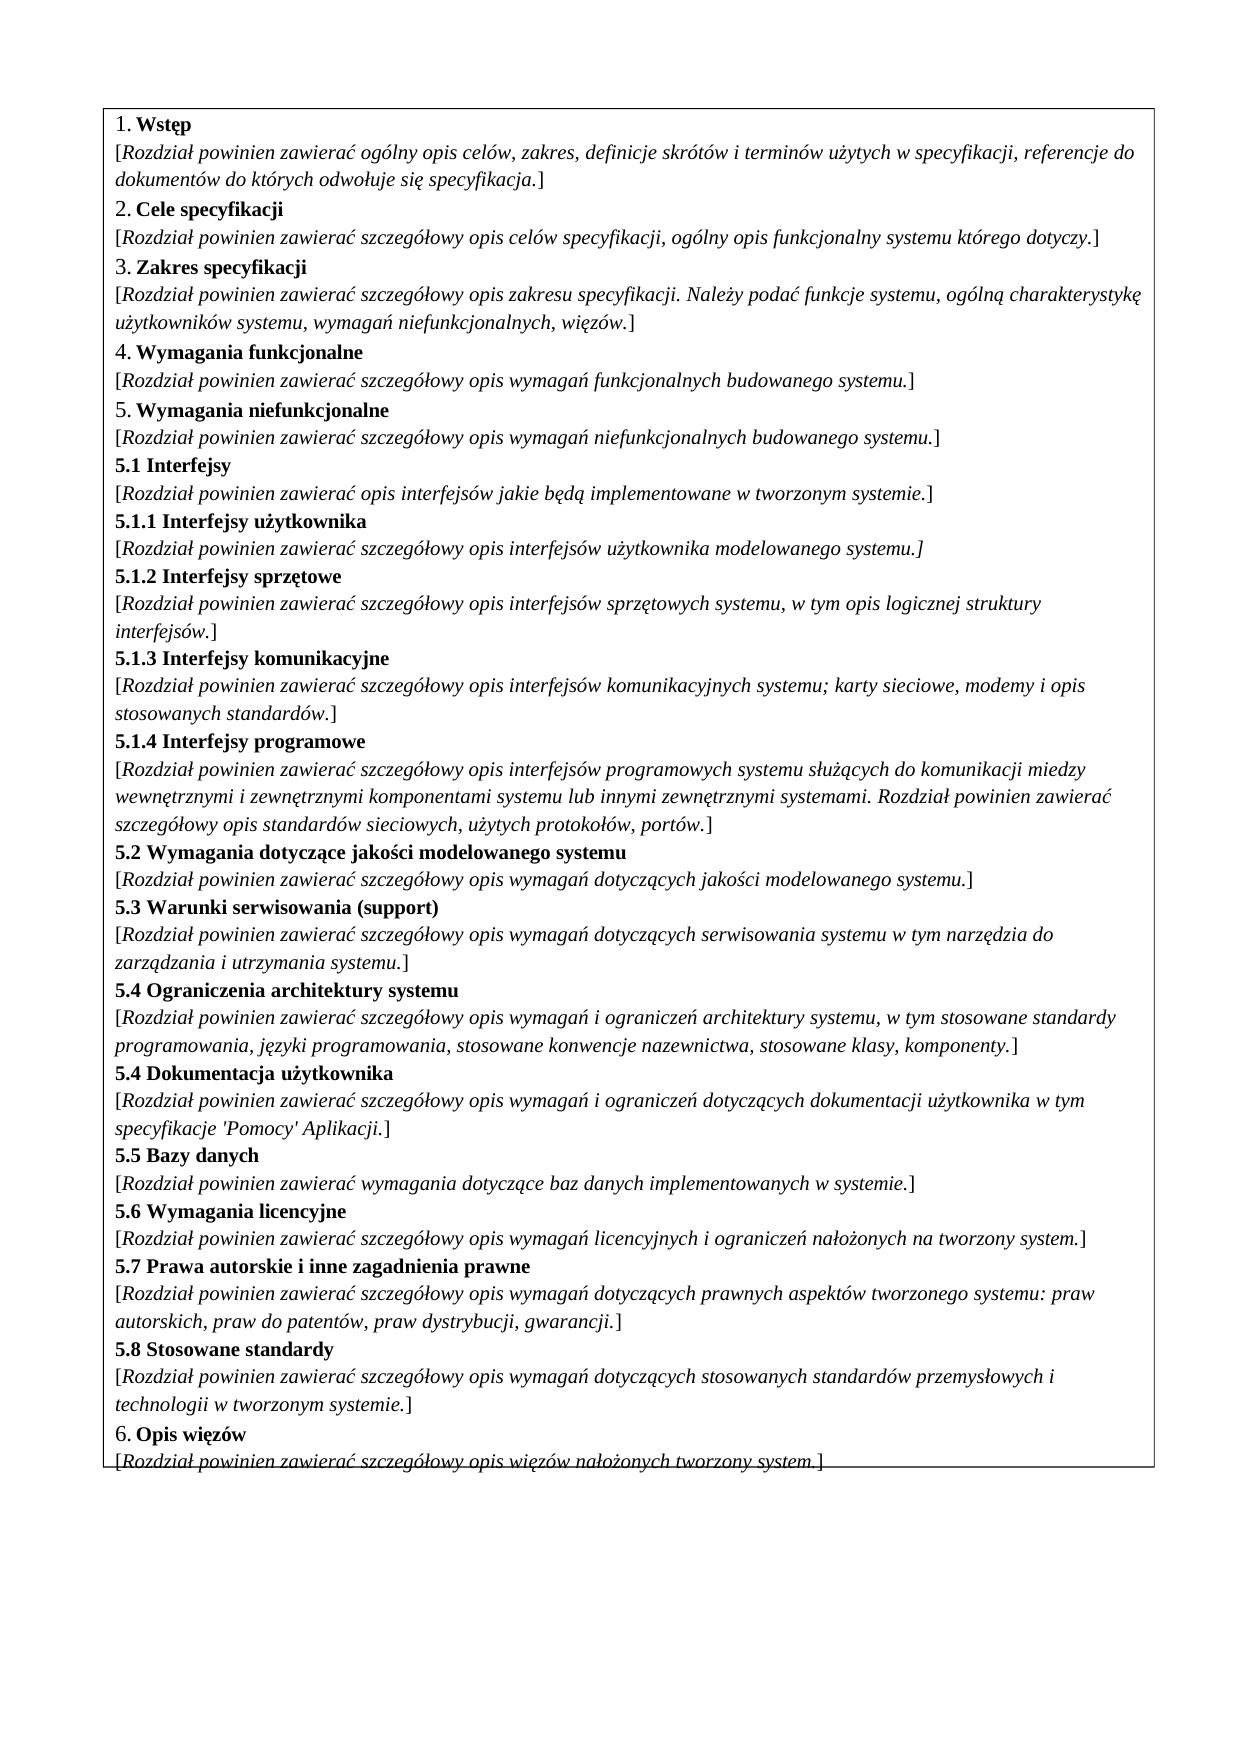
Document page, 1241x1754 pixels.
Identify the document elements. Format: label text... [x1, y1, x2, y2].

list Prawa autorskie i inne zagadnienia prawne [115, 1254, 1181, 1278]
text [Rozdział powinien zawierać wymagania dotyczące baz danych implementowanych w systemie.] [115, 1171, 1181, 1194]
list Wymagania niefunkcjonalne [115, 396, 1181, 422]
list Stosowane standardy [115, 1337, 1181, 1361]
list Interfejsy sprzętowe [115, 564, 1181, 588]
text [Rozdział powinien zawierać szczegółowy opis zakresu specyfikacji. Należy podać funkcje systemu, ogólną charakterystykę użytkowników systemu, wymagań niefunkcjonalnych, więzów.] [115, 282, 1181, 334]
text [Rozdział powinien zawierać szczegółowy opis wymagań dotyczących jakości modelowanego systemu.] [115, 867, 1181, 891]
list Interfejsy programowe [115, 729, 1181, 753]
list Interfejsy użytkownika [115, 509, 1181, 533]
text [Rozdział powinien zawierać szczegółowy opis interfejsów programowych systemu służących do komunikacji miedzy wewnętrznymi i zewnętrznymi komponentami systemu lub innymi zewnętrznymi systemami. Rozdział powinien zawierać szczegółowy opis standardów sieciowych, użytych protokołów, portów.] [115, 756, 1181, 836]
text [Rozdział powinien zawierać szczegółowy opis wymagań dotyczących stosowanych standardów przemysłowych i technologii w tworzonym systemie.] [115, 1364, 1124, 1416]
text [Rozdział powinien zawierać szczegółowy opis wymagań i ograniczeń dotyczących dokumentacji użytkownika w tym specyfikacje 'Pomocy' Aplikacji.] [115, 1088, 1124, 1139]
text [Rozdział powinien zawierać szczegółowy opis interfejsów sprzętowych systemu, w tym opis logicznej struktury interfejsów.] [115, 591, 1124, 643]
list Wymagania funkcjonalne [115, 338, 1181, 364]
list Ograniczenia architektury systemu [115, 978, 1181, 1002]
list Interfejsy komunikacyjne [115, 646, 1181, 670]
text [Rozdział powinien zawierać szczegółowy opis więzów nałożonych tworzony system.] [115, 1449, 1181, 1473]
text [Rozdział powinien zawierać ogólny opis celów, zakres, definicje skrótów i terminów użytych w specyfikacji, referencje do dokumentów do których odwołuje się specyfikacja.] [115, 139, 1181, 191]
list Warunki serwisowania (support) [115, 895, 1181, 919]
list Wymagania dotyczące jakości modelowanego systemu [115, 839, 1181, 864]
text [Rozdział powinien zawierać szczegółowy opis wymagań niefunkcjonalnych budowanego systemu.] [115, 425, 1181, 449]
text [Rozdział powinien zawierać opis interfejsów jakie będą implementowane w tworzonym systemie.] [115, 481, 1181, 504]
text [Rozdział powinien zawierać szczegółowy opis wymagań licencyjnych i ograniczeń nałożonych na tworzony system.] [115, 1226, 1181, 1250]
list Zakres specyfikacji [115, 253, 1181, 279]
text [Rozdział powinien zawierać szczegółowy opis wymagań funkcjonalnych budowanego systemu.] [115, 368, 1181, 392]
text [Rozdział powinien zawierać szczegółowy opis celów specyfikacji, ogólny opis funkcjonalny systemu którego dotyczy.] [115, 225, 1181, 249]
list Wstęp [115, 110, 1181, 137]
text [Rozdział powinien zawierać szczegółowy opis interfejsów użytkownika modelowanego systemu.] [115, 536, 1181, 560]
list Wymagania licencyjne [115, 1199, 1181, 1223]
text [Rozdział powinien zawierać szczegółowy opis wymagań i ograniczeń architektury systemu, w tym stosowane standardy programowania, języki programowania, stosowane konwencje nazewnictwa, stosowane klasy, komponenty.] [115, 1005, 1181, 1057]
text [Rozdział powinien zawierać szczegółowy opis wymagań dotyczących prawnych aspektów tworzonego systemu: praw autorskich, praw do patentów, praw dystrybucji, gwarancji.] [115, 1281, 1124, 1333]
text [Rozdział powinien zawierać szczegółowy opis interfejsów komunikacyjnych systemu; karty sieciowe, modemy i opis stosowanych standardów.] [115, 673, 1181, 725]
list Opis więzów [115, 1420, 1181, 1446]
text [Rozdział powinien zawierać szczegółowy opis wymagań dotyczących serwisowania systemu w tym narzędzia do zarządzania i utrzymania systemu.] [115, 922, 1124, 974]
list Dokumentacja użytkownika [115, 1061, 1181, 1085]
list Interfejsy [115, 453, 1181, 477]
list Cele specyfikacji [115, 195, 1181, 222]
list Bazy danych [115, 1143, 1181, 1167]
